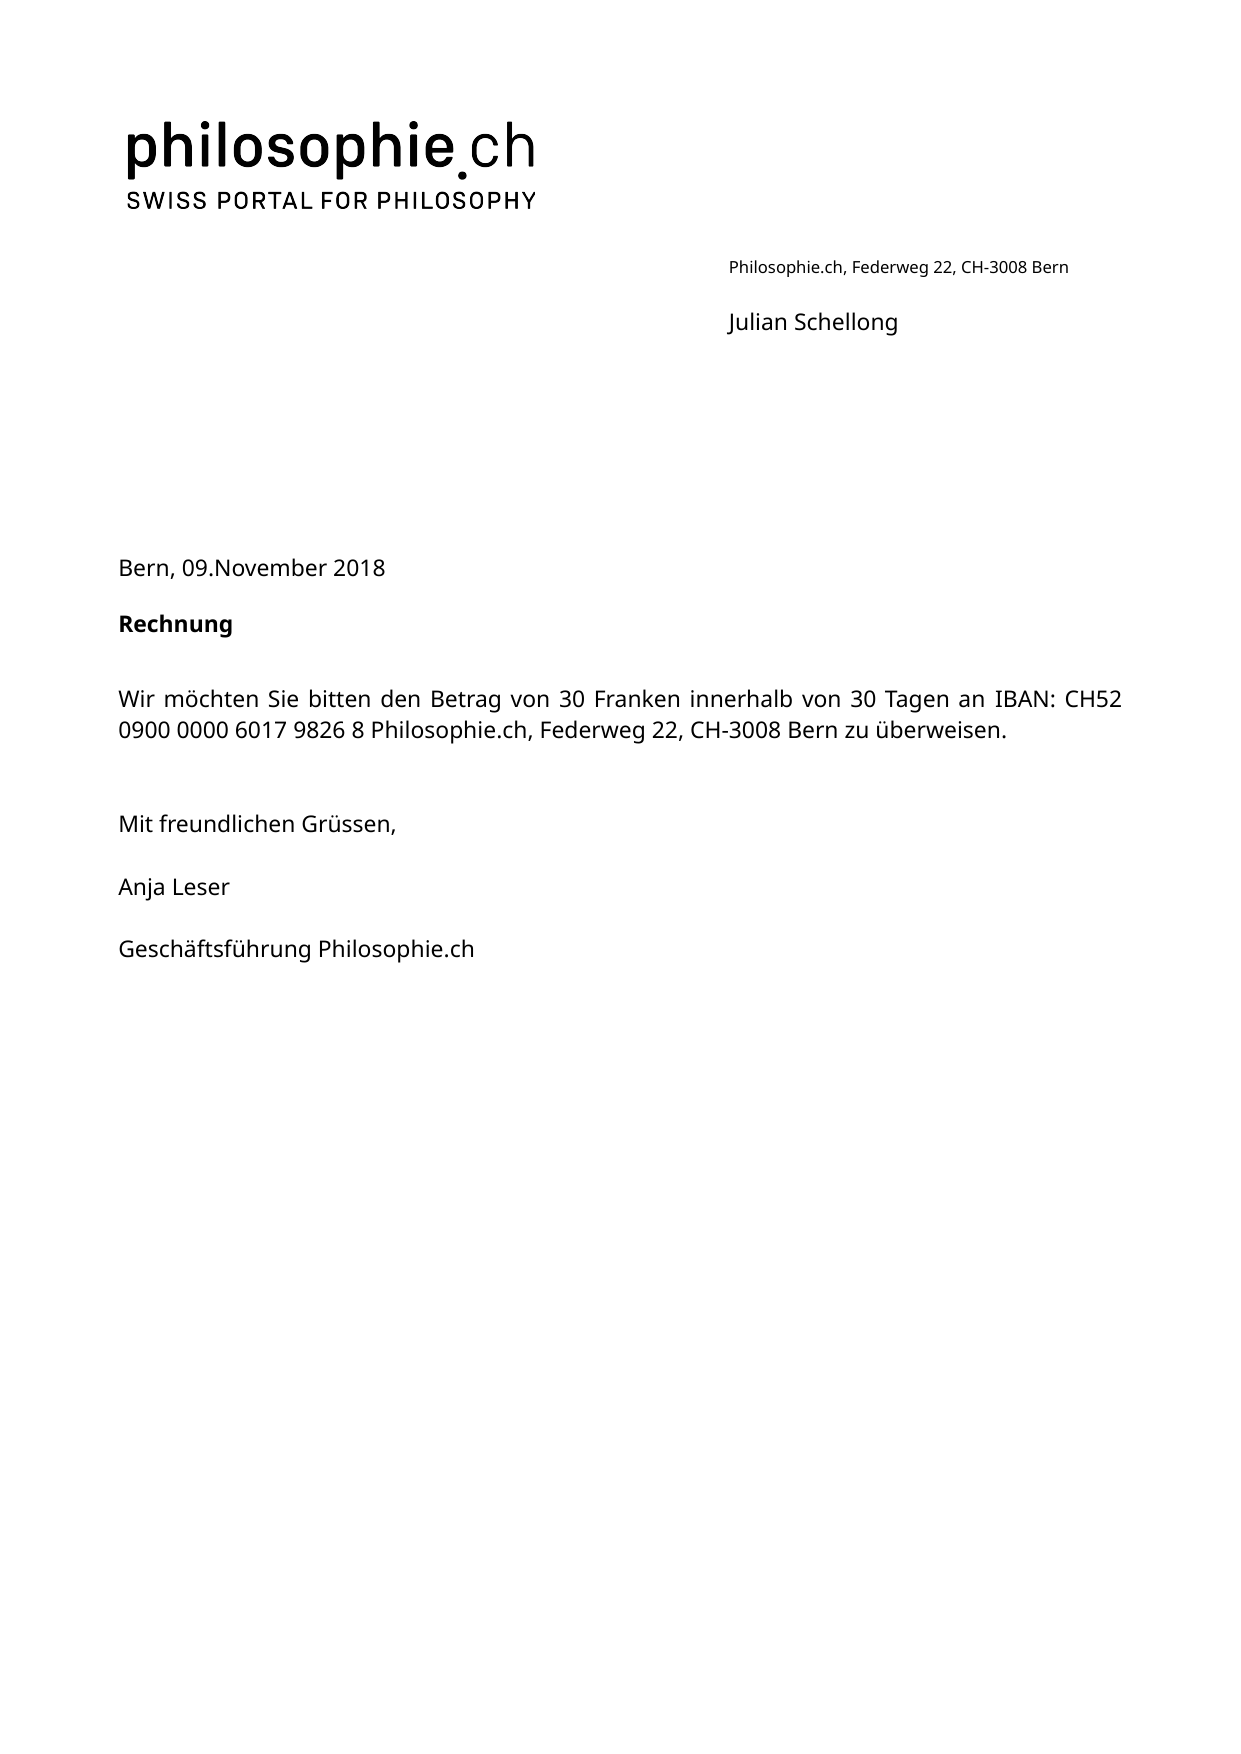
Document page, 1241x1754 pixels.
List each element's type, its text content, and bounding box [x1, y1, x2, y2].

text Wir möchten Sie bitten den Betrag von 30 Franken innerhalb von 30 Tagen an IBAN: CH52 0900 0000 6017 9826 8 Philosophie.ch, Federweg 22, CH-3008 Bern zu überweisen. [118, 683, 1122, 746]
text Geschäftsführung Philosophie.ch [118, 933, 1122, 964]
text Bern, 09.November 2018 [118, 552, 1122, 583]
subtitle Rechnung [118, 608, 1122, 639]
text Mit freundlichen Grüssen, [118, 808, 1122, 839]
text Philosophie.ch, Federweg 22, CH-3008 Bern [729, 255, 1081, 278]
picture [127, 121, 535, 209]
text Anja Leser [118, 871, 1122, 902]
text Julian Schellong [729, 278, 1116, 309]
